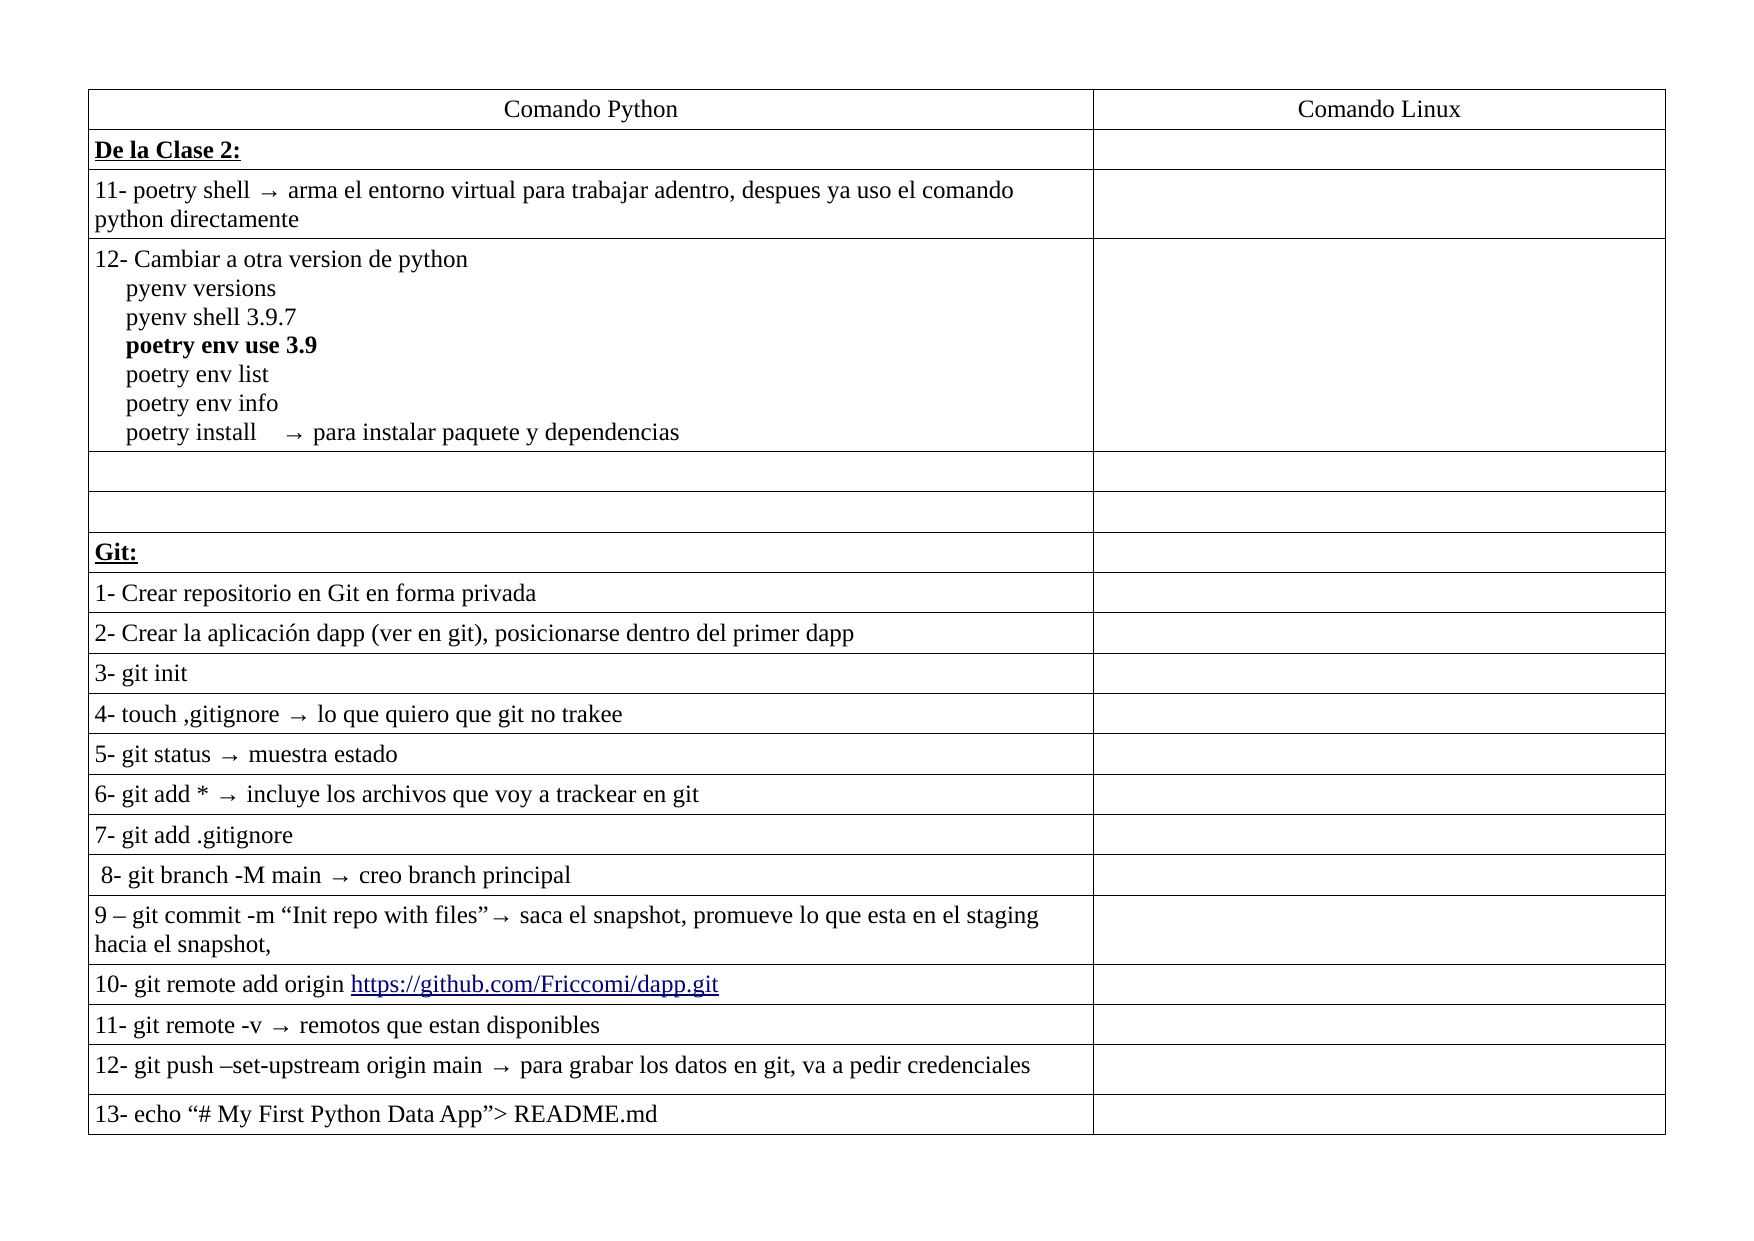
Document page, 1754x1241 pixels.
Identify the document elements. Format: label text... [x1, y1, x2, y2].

table_cell [1094, 734, 1665, 773]
table_cell [1094, 130, 1665, 169]
table_cell [1094, 654, 1665, 693]
table_cell [1094, 492, 1665, 532]
table_cell 5- git status → muestra estado [89, 734, 1093, 773]
table_cell 10- git remote add origin https://github.com/Friccomi/dapp.git [89, 965, 1093, 1004]
table_cell [1094, 896, 1665, 963]
table_header Comando Python [89, 90, 1093, 129]
table_cell [1094, 965, 1665, 1004]
table_cell [1094, 694, 1665, 733]
table_cell [1094, 533, 1665, 572]
table_cell 3- git init [89, 654, 1093, 693]
table_cell [1094, 452, 1665, 491]
table_cell 8- git branch -M main → creo branch principal [89, 855, 1093, 894]
table_cell [1094, 855, 1665, 894]
table_cell [89, 452, 1093, 491]
table_cell 1- Crear repositorio en Git en forma privada [89, 573, 1093, 612]
table_cell [1094, 775, 1665, 814]
table_cell 13- echo “# My First Python Data App”> README.md [89, 1095, 1093, 1134]
table_cell 2- Crear la aplicación dapp (ver en git), posicionarse dentro del primer dapp [89, 613, 1093, 653]
table_cell 9 – git commit -m “Init repo with files”→ saca el snapshot, promueve lo que esta en el staging hacia el snapshot, [89, 896, 1093, 963]
table_cell 7- git add .gitignore [89, 815, 1093, 854]
table_cell [1094, 573, 1665, 612]
table_cell [1094, 613, 1665, 653]
table_cell Git: [89, 533, 1093, 572]
table_cell 12- Cambiar a otra version de python pyenv versions pyenv shell 3.9.7 poetry env use 3.9 poetry env list poetry env info poetry install → para instalar paquete y dependencias [89, 239, 1093, 451]
table_cell [1094, 239, 1665, 451]
table_cell 11- poetry shell → arma el entorno virtual para trabajar adentro, despues ya uso el comando python directamente [89, 170, 1093, 238]
table_cell [1094, 1005, 1665, 1044]
table_cell [1094, 1095, 1665, 1134]
table_cell 12- git push –set-upstream origin main → para grabar los datos en git, va a pedir credenciales [89, 1045, 1093, 1093]
table_cell [1094, 170, 1665, 238]
table_cell 6- git add * → incluye los archivos que voy a trackear en git [89, 775, 1093, 814]
table_header Comando Linux [1094, 90, 1665, 129]
table_cell 11- git remote -v → remotos que estan disponibles [89, 1005, 1093, 1044]
table_cell [1094, 1045, 1665, 1093]
table_cell 4- touch ,gitignore → lo que quiero que git no trakee [89, 694, 1093, 733]
table_cell [89, 492, 1093, 532]
table_cell De la Clase 2: [89, 130, 1093, 169]
table_cell [1094, 815, 1665, 854]
